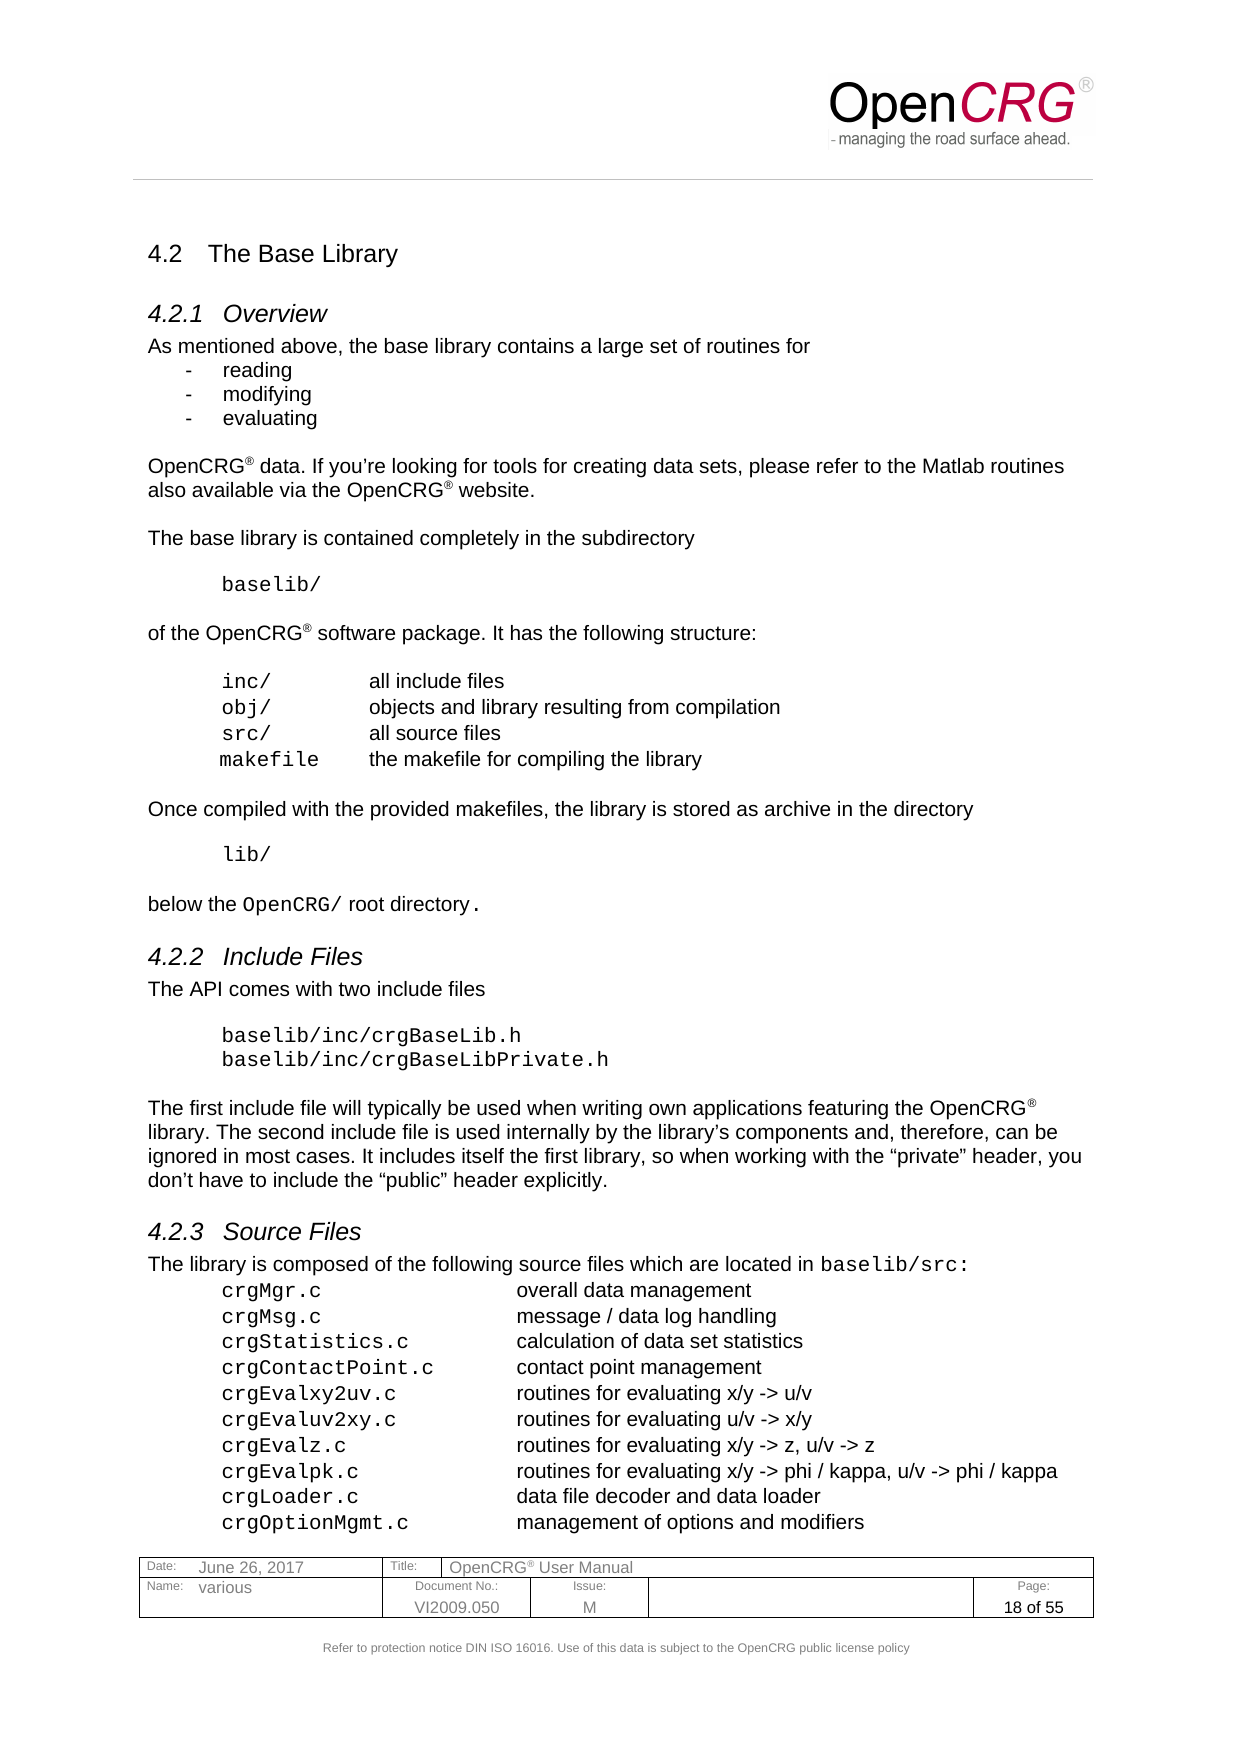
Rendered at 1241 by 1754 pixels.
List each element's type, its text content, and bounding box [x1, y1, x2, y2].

text src/ all source files [221, 721, 1093, 747]
picture [828, 73, 1096, 150]
text baselib/ [221, 574, 1093, 598]
text crgOptionMgmt.c management of options and modifiers [148, 1510, 1093, 1536]
text of the OpenCRG® software package. It has the following structure: [148, 621, 1093, 645]
subtitle Source Files [148, 1217, 1093, 1246]
text crgEvalxy2uv.c routines for evaluating x/y -> u/v [148, 1381, 1093, 1407]
text OpenCRG® data. If you’re looking for tools for creating data sets, please refer to the Matlab routines also available via the OpenCRG® website. [148, 454, 1093, 502]
text obj/ objects and library resulting from compilation [221, 695, 1093, 721]
subtitle Overview [148, 299, 1093, 328]
text baselib/inc/crgBaseLibPrivate.h [221, 1049, 1093, 1072]
text crgEvaluv2xy.c routines for evaluating u/v -> x/y [148, 1407, 1093, 1433]
text Once compiled with the provided makefiles, the library is stored as archive in the directory [148, 796, 1093, 820]
text inc/ all include files [221, 669, 1093, 695]
list reading [185, 358, 1093, 382]
text The library is composed of the following source files which are located in baselib/src: [148, 1252, 1093, 1278]
text crgStatistics.c calculation of data set statistics [148, 1329, 1093, 1355]
text crgEvalz.c routines for evaluating x/y -> z, u/v -> z [148, 1433, 1093, 1458]
text crgContactPoint.c contact point management [148, 1355, 1093, 1381]
text The first include file will typically be used when writing own applications featuring the OpenCRG® library. The second include file is used internally by the library’s components and, therefore, can be ignored in most cases. It includes itself the first library, so when working with the “private” header, you don’t have to include the “public” header explicitly. [148, 1096, 1093, 1192]
text The base library is contained completely in the subdirectory [148, 526, 1093, 550]
text The API comes with two include files [148, 977, 1093, 1001]
list evaluating [185, 406, 1093, 430]
text lib/ [148, 844, 1093, 868]
text below the OpenCRG/ root directory. [148, 891, 1093, 917]
text crgMgr.c overall data management [148, 1278, 1093, 1303]
text crgMsg.c message / data log handling [148, 1303, 1093, 1329]
text crgLoader.c data file decoder and data loader [148, 1484, 1093, 1510]
text makefile the makefile for compiling the library [148, 747, 1093, 772]
subtitle Include Files [148, 942, 1093, 971]
subtitle The Base Library [148, 239, 1093, 268]
list modifying [185, 382, 1093, 406]
text crgEvalpk.c routines for evaluating x/y -> phi / kappa, u/v -> phi / kappa [148, 1458, 1093, 1484]
text baselib/inc/crgBaseLib.h [221, 1025, 1093, 1049]
text As mentioned above, the base library contains a large set of routines for [148, 334, 1093, 358]
